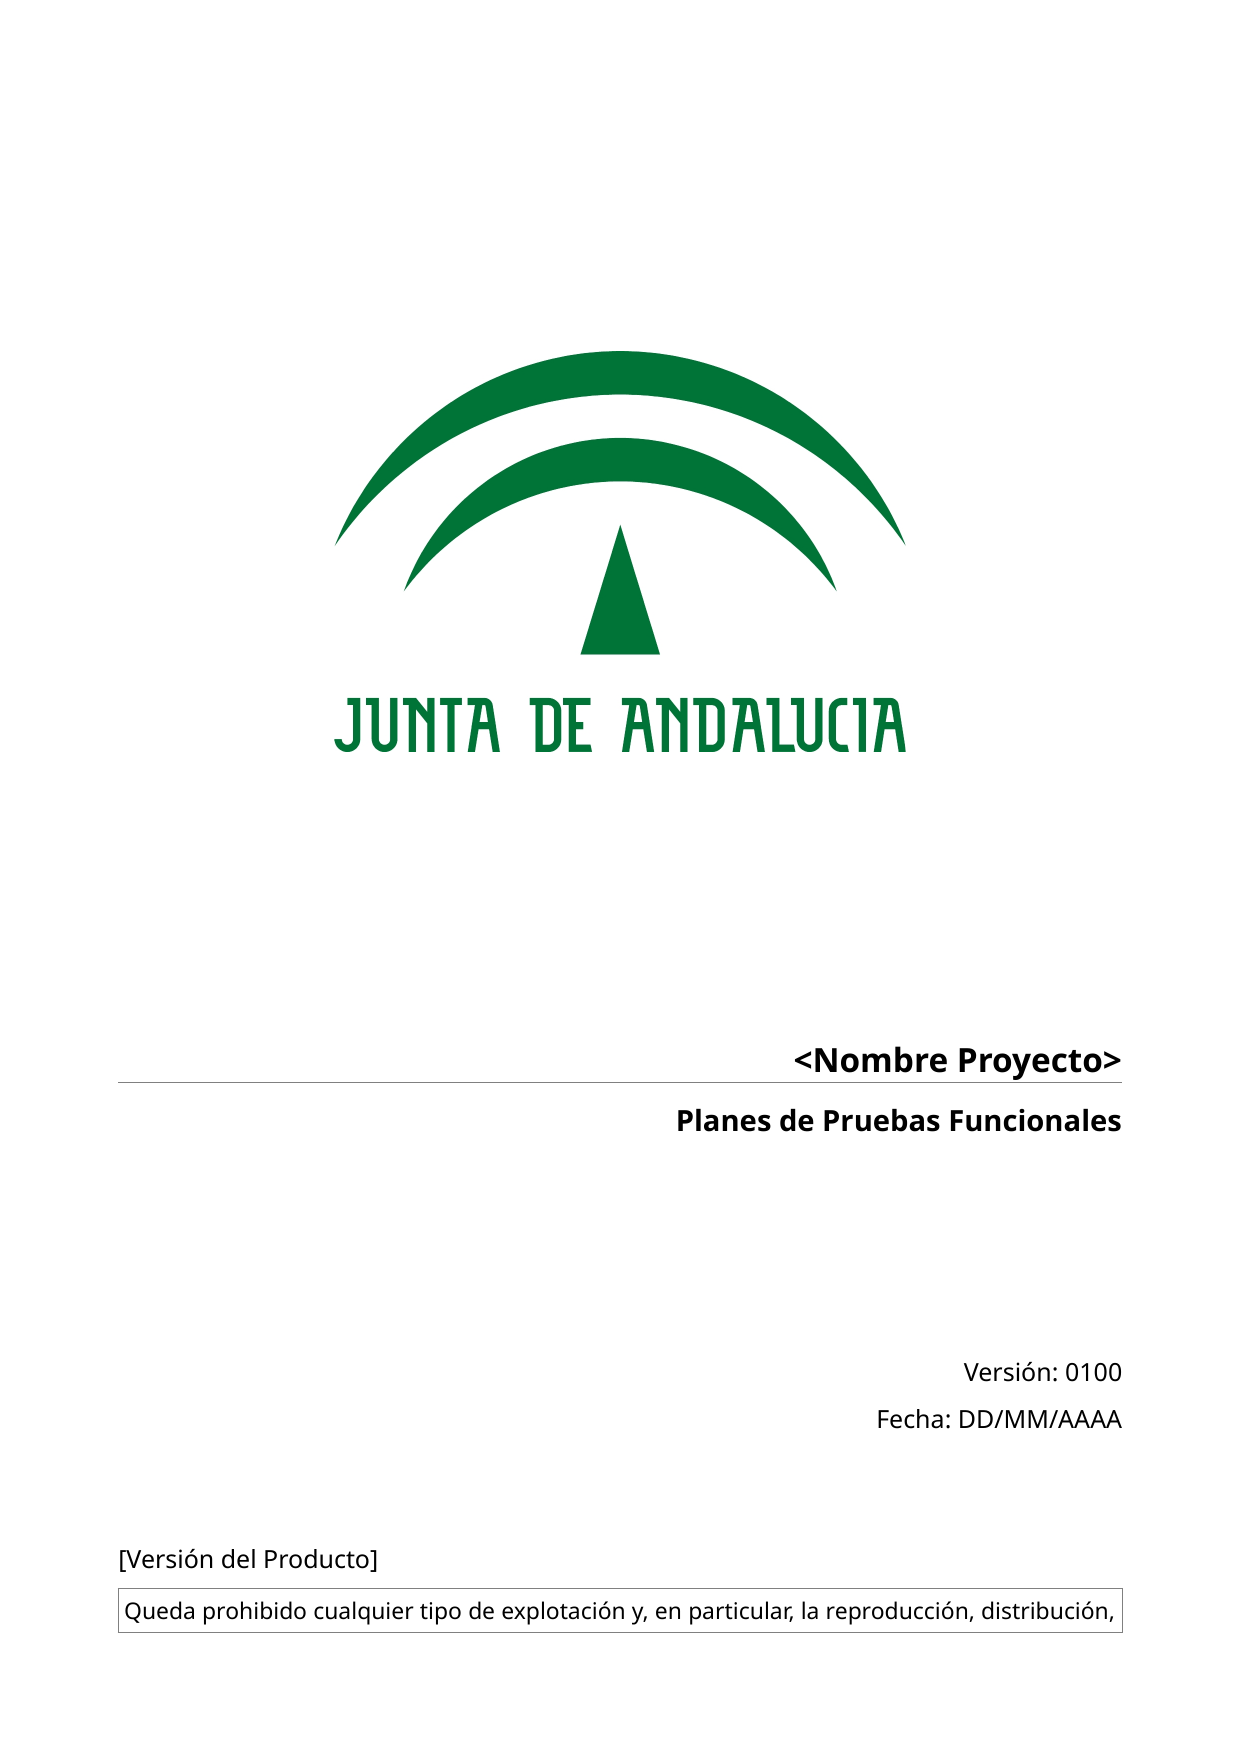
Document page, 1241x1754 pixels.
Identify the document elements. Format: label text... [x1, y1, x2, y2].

title Planes de Pruebas Funcionales [118, 1101, 1122, 1140]
text [Versión del Producto] [118, 1541, 1122, 1575]
text Versión: 0100 [118, 1355, 1122, 1389]
picture [334, 351, 906, 752]
table_header Queda prohibido cualquier tipo de explotación y, en particular, la reproducción, distribución, [119, 1589, 1122, 1632]
text <Nombre Proyecto> [118, 1036, 1122, 1082]
text Fecha: DD/MM/AAAA [118, 1402, 1122, 1436]
